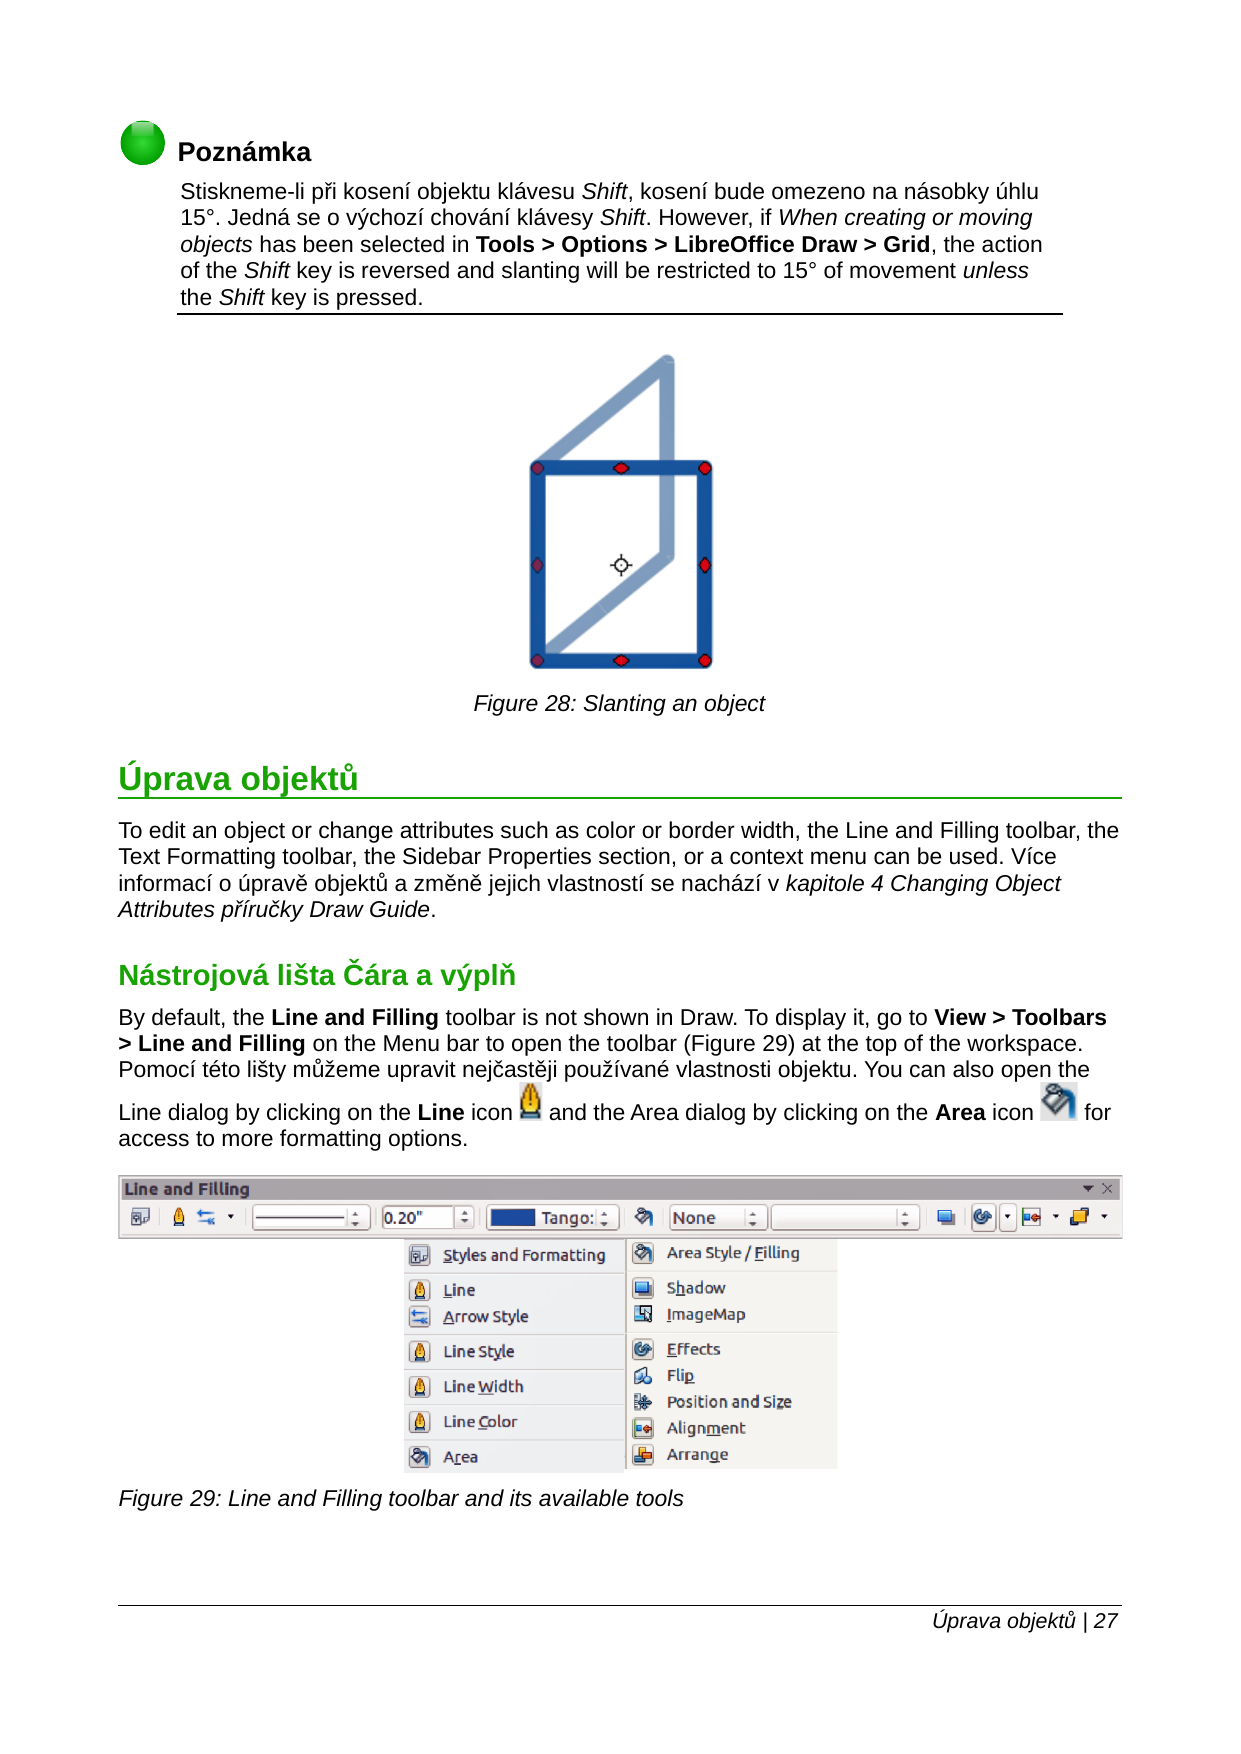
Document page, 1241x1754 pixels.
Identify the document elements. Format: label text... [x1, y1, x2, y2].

text Figure 28: Slanting an object [458, 690, 782, 716]
subtitle Nástrojová lišta Čára a výplň [118, 958, 1122, 992]
text Figure 29: Line and Filling toolbar and its available tools [118, 1485, 1122, 1511]
text Stiskneme-li při kosení objektu klávesu Shift, kosení bude omezeno na násobky úhlu 15°. Jedná se o výchozí chování klávesy Shift. However, if When creating or moving objects has been selected in Tools > Options > LibreOffice Draw > Grid, the action of the Shift key is reversed and slanting will be restricted to 15° of movement unless the Shift key is pressed. [177, 175, 1063, 313]
subtitle Úprava objektů [118, 758, 1122, 797]
text To edit an object or change attributes such as color or border width, the Line and Filling toolbar, the Text Formatting toolbar, the Sidebar Properties section, or a context menu can be used. Více informací o úpravě objektů a změně jejich vlastností se nachází v kapitole 4 Changing Object Attributes příručky Draw Guide. [118, 817, 1122, 922]
picture [519, 1082, 543, 1121]
picture [1040, 1082, 1078, 1121]
picture [118, 1175, 1123, 1473]
text By default, the Line and Filling toolbar is not shown in Draw. To display it, go to View > Toolbars > Line and Filling on the Menu bar to open the toolbar (Figure 29) at the top of the workspace. Pomocí této lišty můžeme upravit nejčastěji používané vlastnosti objektu. You can also open the Line dialog by clicking on the Line icon and the Area dialog by clicking on the Area icon for access to more formatting options. [118, 1004, 1122, 1151]
picture [517, 347, 724, 678]
subtitle Poznámka [118, 118, 1122, 167]
